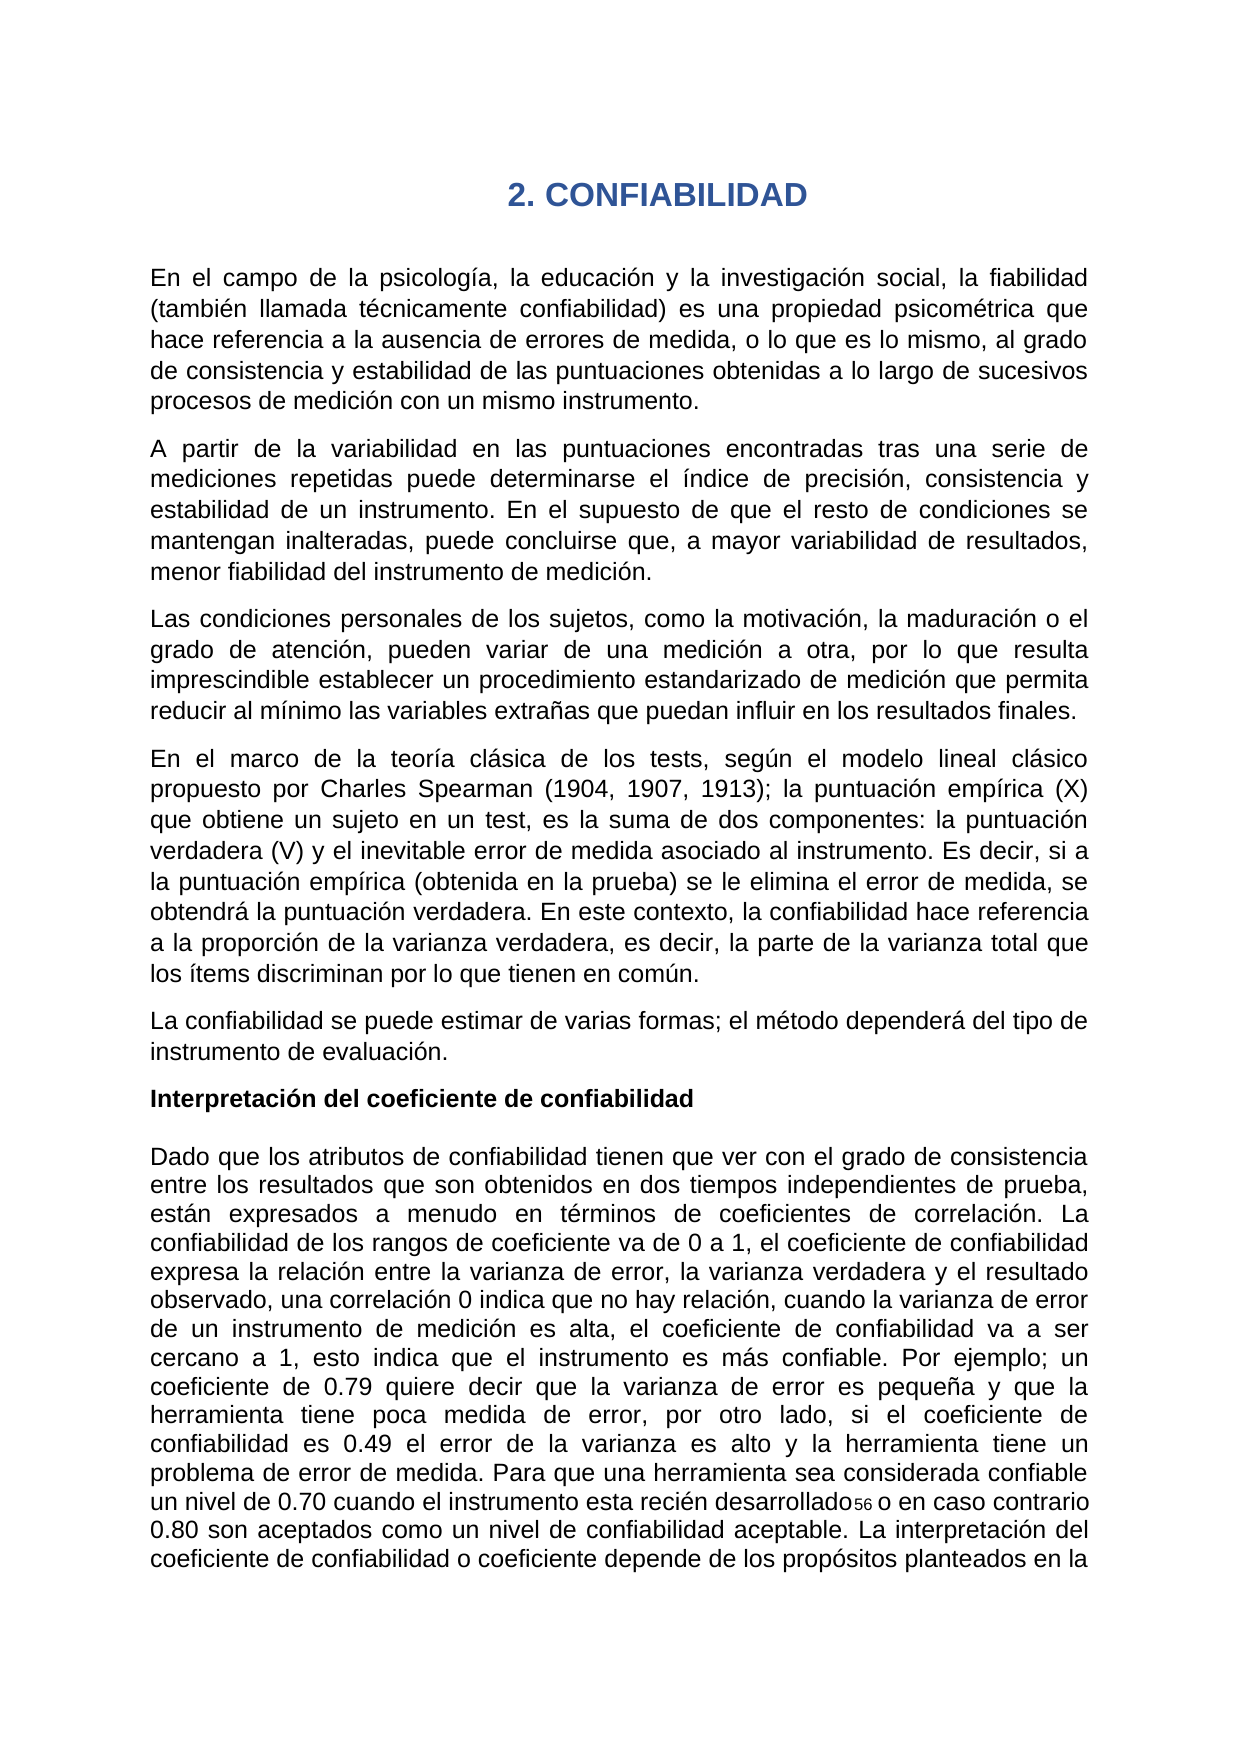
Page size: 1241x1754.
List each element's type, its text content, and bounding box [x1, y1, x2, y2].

text Las condiciones personales de los sujetos, como la motivación, la maduración o el grado de atención, pueden variar de una medición a otra, por lo que resulta imprescindible establecer un procedimiento estandarizado de medición que permita reducir al mínimo las variables extrañas que puedan influir en los resultados finales. [150, 604, 1090, 725]
text Dado que los atributos de confiabilidad tienen que ver con el grado de consistencia entre los resultados que son obtenidos en dos tiempos independientes de prueba, están expresados a menudo en términos de coeficientes de correlación. La confiabilidad de los rangos de coeficiente va de 0 a 1, el coeficiente de confiabilidad expresa la relación entre la varianza de error, la varianza verdadera y el resultado observado, una correlación 0 indica que no hay relación, cuando la varianza de error de un instrumento de medición es alta, el coeficiente de confiabilidad va a ser cercano a 1, esto indica que el instrumento es más confiable. Por ejemplo; un coeficiente de 0.79 quiere decir que la varianza de error es pequeña y que la herramienta tiene poca medida de error, por otro lado, si el coeficiente de confiabilidad es 0.49 el error de la varianza es alto y la herramienta tiene un problema de error de medida. Para que una herramienta sea considerada confiable un nivel de 0.70 cuando el instrumento esta recién desarrollado56 o en caso contrario 0.80 son aceptados como un nivel de confiabilidad aceptable. La interpretación del coeficiente de confiabilidad o coeficiente depende de los propósitos planteados en la [150, 1142, 1090, 1573]
text A partir de la variabilidad en las puntuaciones encontradas tras una serie de mediciones repetidas puede determinarse el índice de precisión, consistencia y estabilidad de un instrumento. En el supuesto de que el resto de condiciones se mantengan inalteradas, puede concluirse que, a mayor variabilidad de resultados, menor fiabilidad del instrumento de medición. [150, 434, 1090, 585]
text La confiabilidad se puede estimar de varias formas; el método dependerá del tipo de instrumento de evaluación. [150, 1006, 1090, 1066]
text Interpretación del coeficiente de confiabilidad [150, 1084, 1090, 1113]
text En el marco de la teoría clásica de los tests, según el modelo lineal clásico propuesto por Charles Spearman (1904, 1907, 1913); la puntuación empírica (X) que obtiene un sujeto en un test, es la suma de dos componentes: la puntuación verdadera (V) y el inevitable error de medida asociado al instrumento. Es decir, si a la puntuación empírica (obtenida en la prueba) se le elimina el error de medida, se obtendrá la puntuación verdadera. En este contexto, la confiabilidad hace referencia a la proporción de la varianza verdadera, es decir, la parte de la varianza total que los ítems discriminan por lo que tienen en común. [150, 744, 1090, 987]
list CONFIABILIDAD [225, 175, 1090, 213]
text En el campo de la psicología, la educación y la investigación social, la fiabilidad (también llamada técnicamente confiabilidad) es una propiedad psicométrica que hace referencia a la ausencia de errores de medida, o lo que es lo mismo, al grado de consistencia y estabilidad de las puntuaciones obtenidas a lo largo de sucesivos procesos de medición con un mismo instrumento. [150, 263, 1090, 415]
